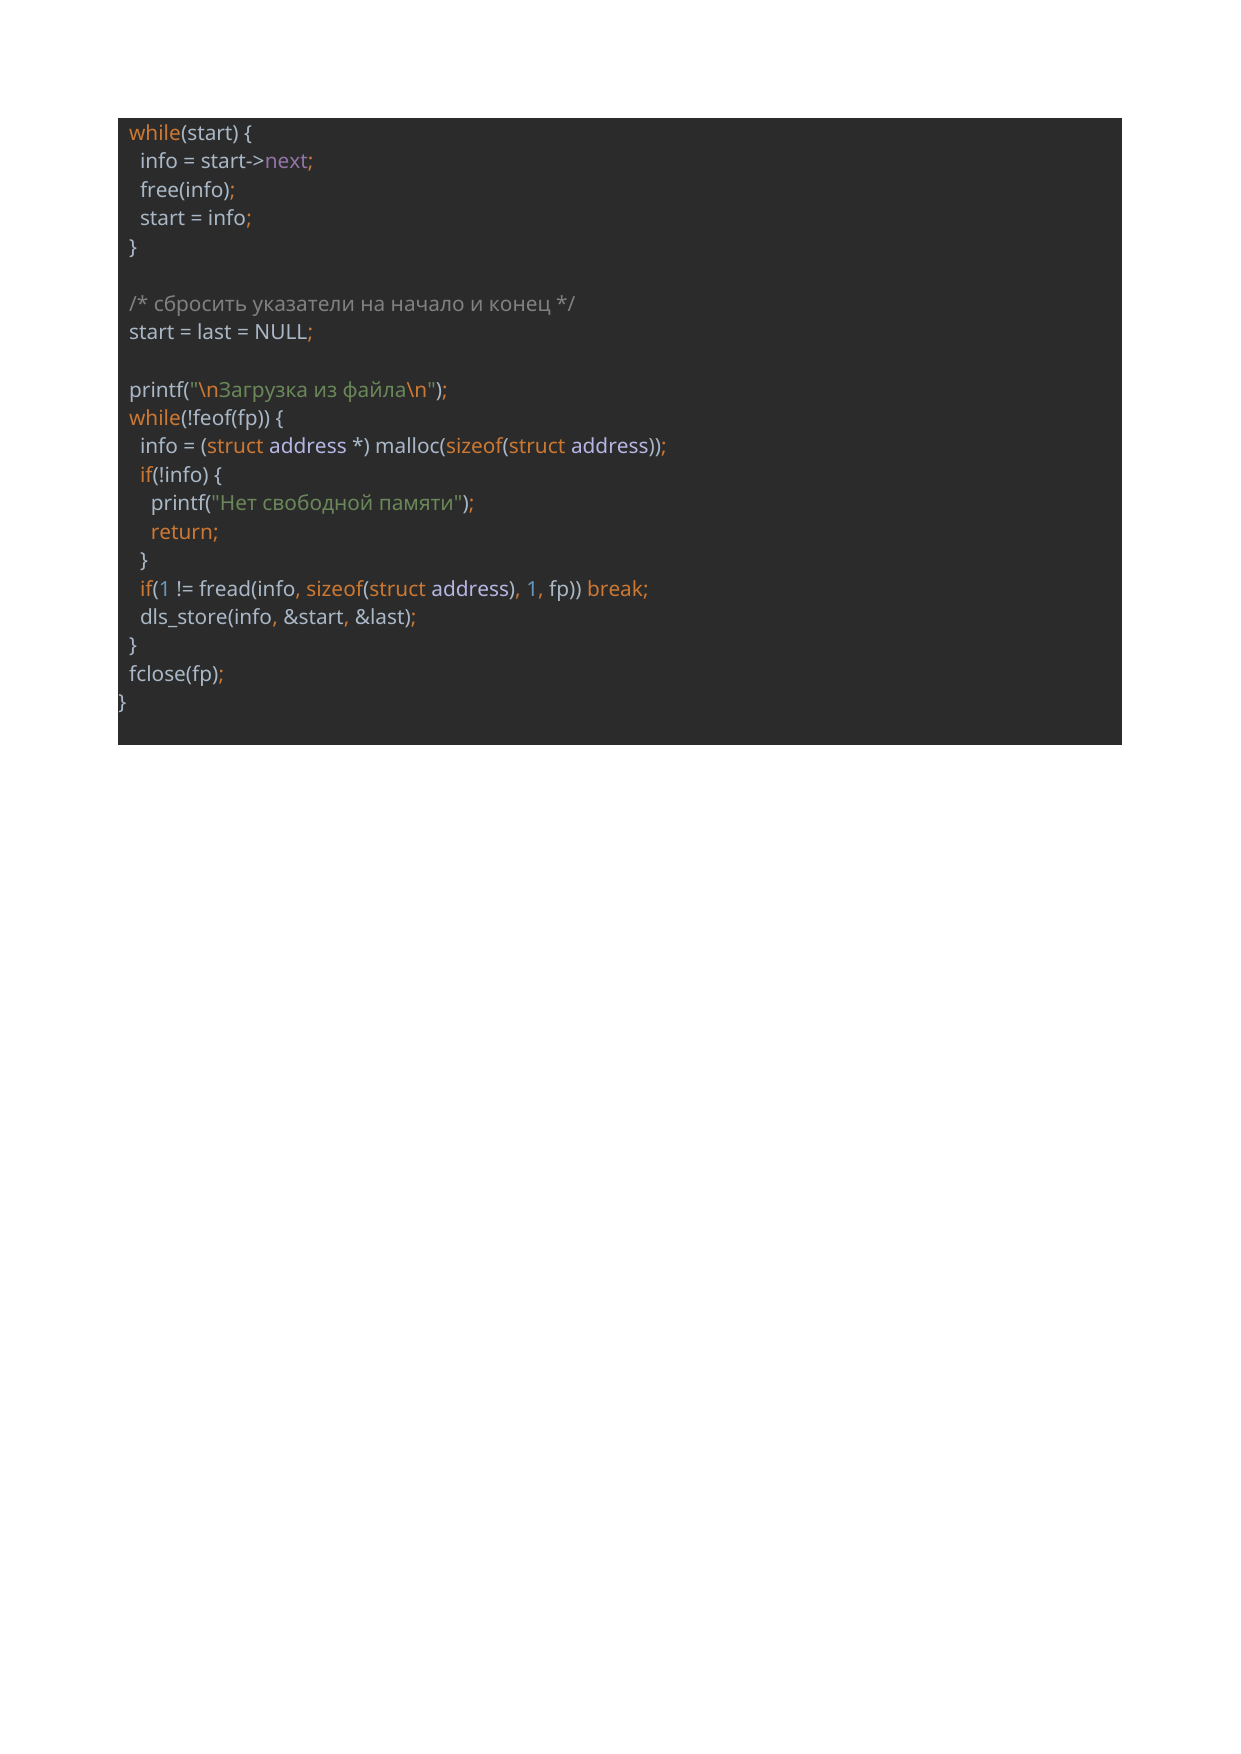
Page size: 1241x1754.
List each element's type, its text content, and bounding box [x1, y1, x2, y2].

text while(start) { info = start->next; free(info); start = info; } /* сбросить указатели на начало и конец */ start = last = NULL; printf("\nЗагрузка из файла\n"); while(!feof(fp)) { info = (struct address *) malloc(sizeof(struct address)); if(!info) { printf("Нет свободной памяти"); return; } if(1 != fread(info, sizeof(struct address), 1, fp)) break; dls_store(info, &start, &last); } fclose(fp); } [118, 118, 1122, 745]
